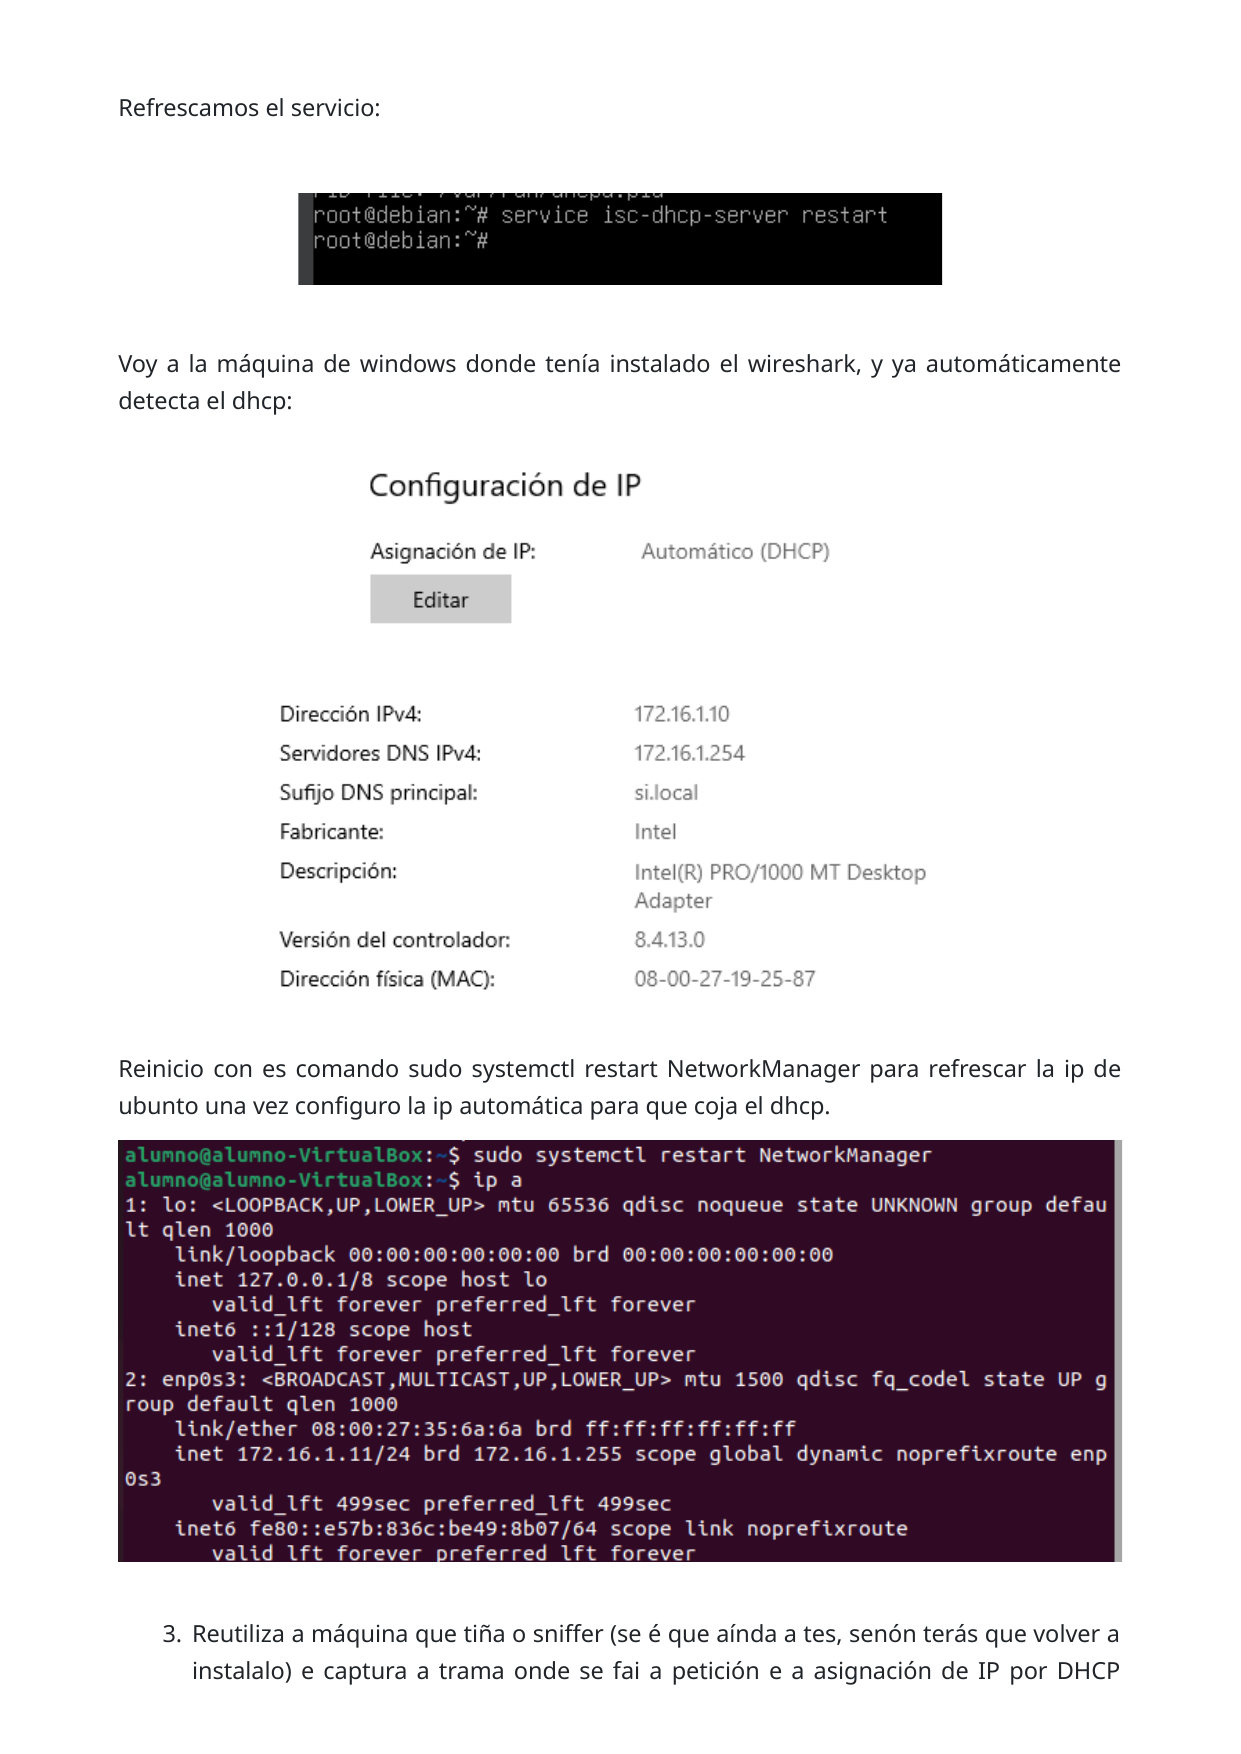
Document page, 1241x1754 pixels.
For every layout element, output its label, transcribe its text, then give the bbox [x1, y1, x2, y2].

picture [341, 436, 899, 680]
picture [298, 193, 943, 285]
text Refrescamos el servicio: [118, 91, 1122, 123]
picture [118, 1140, 1123, 1562]
list Reutiliza a máquina que tiña o sniffer (se é que aínda a tes, senón terás que volver a instalalo) e captura a trama onde se fai a petición e a asignación de IP por DHCP [162, 1618, 1122, 1686]
text Reinicio con es comando sudo systemctl restart NetworkManager para refrescar la ip de ubunto una vez configuro la ip automática para que coja el dhcp. [118, 1052, 1122, 1121]
picture [258, 692, 982, 996]
text Voy a la máquina de windows donde tenía instalado el wireshark, y ya automáticamente detecta el dhcp: [118, 348, 1122, 417]
